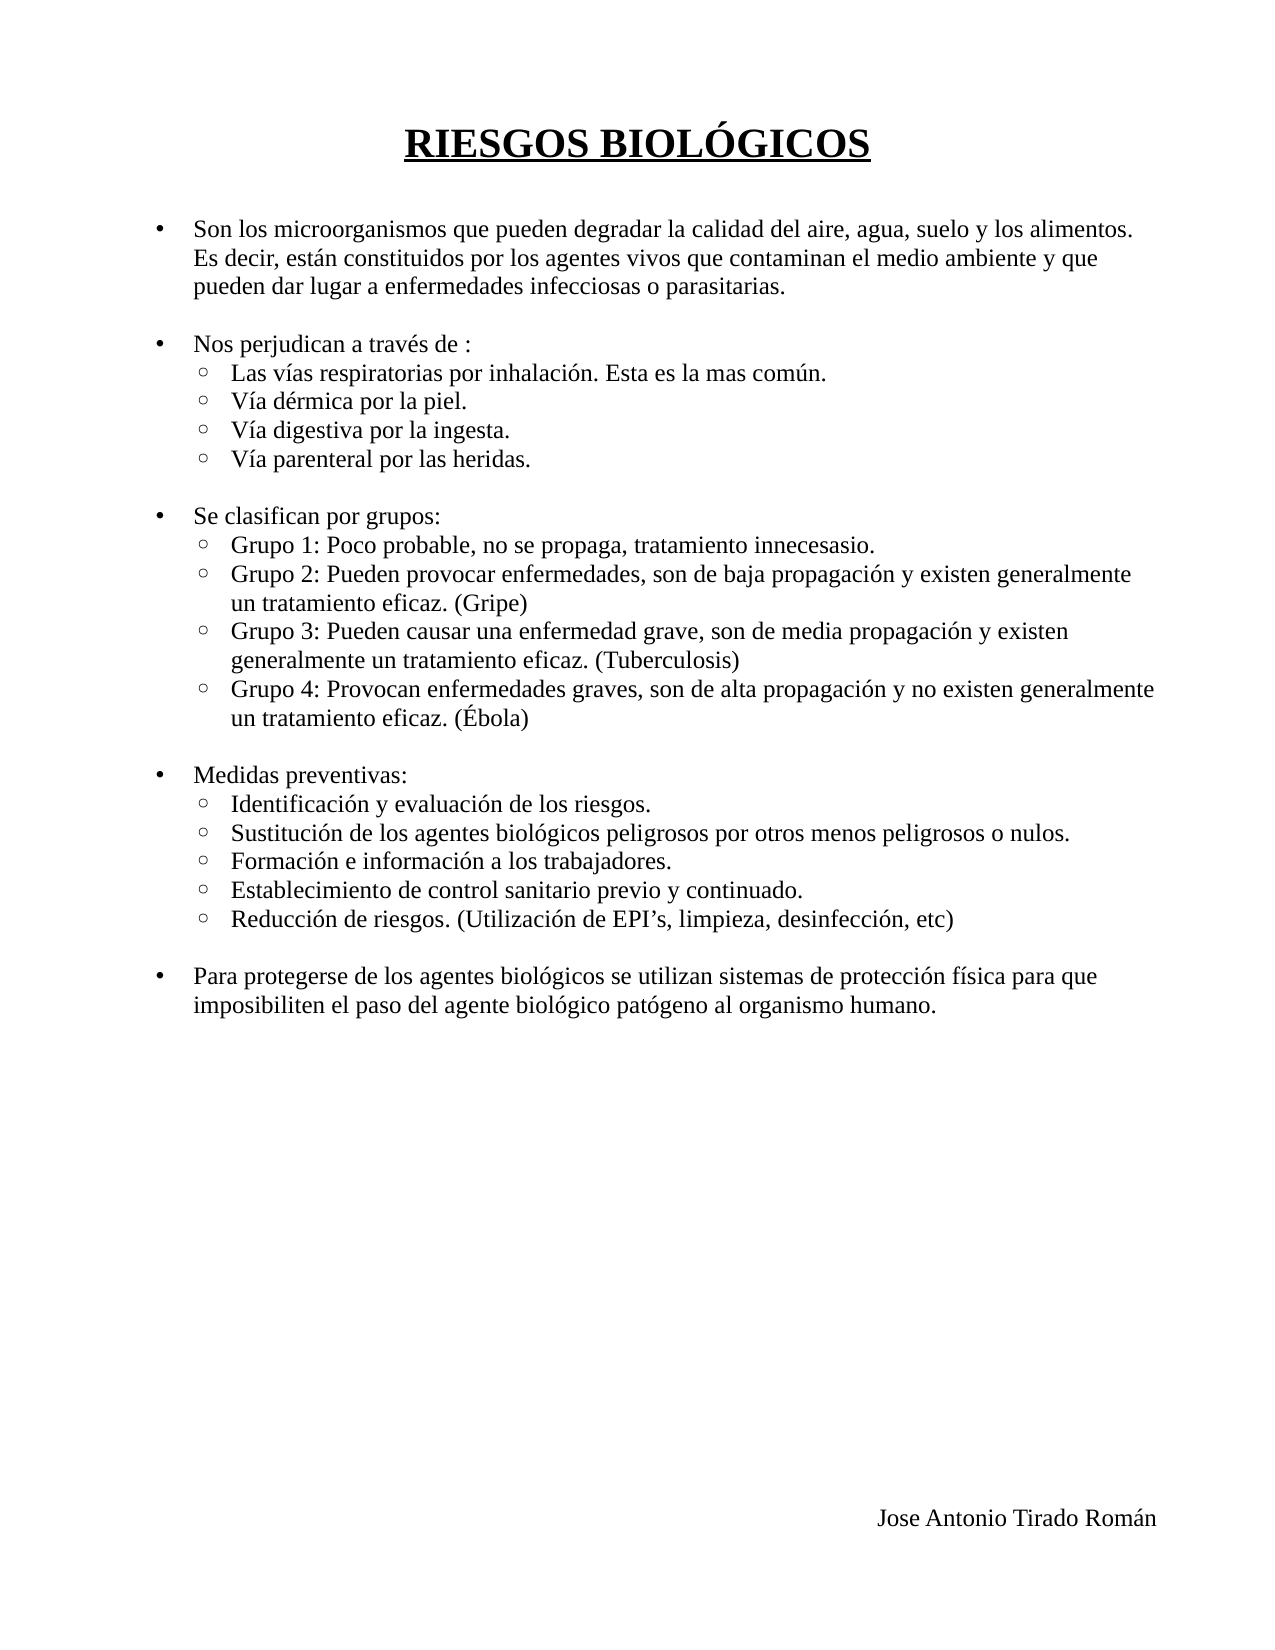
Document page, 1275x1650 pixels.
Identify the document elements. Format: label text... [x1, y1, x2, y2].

list Se clasifican por grupos: [156, 501, 1157, 530]
list Establecimiento de control sanitario previo y continuado. [193, 875, 1157, 904]
list Vía parenteral por las heridas. [193, 444, 1157, 473]
list Grupo 2: Pueden provocar enfermedades, son de baja propagación y existen generalmente un tratamiento eficaz. (Gripe) [193, 559, 1157, 616]
list Vía digestiva por la ingesta. [193, 415, 1157, 444]
list Reducción de riesgos. (Utilización de EPI’s, limpieza, desinfección, etc) [193, 904, 1157, 933]
text RIESGOS BIOLÓGICOS [118, 118, 1157, 166]
list Son los microorganismos que pueden degradar la calidad del aire, agua, suelo y los alimentos. Es decir, están constituidos por los agentes vivos que contaminan el medio ambiente y que pueden dar lugar a enfermedades infecciosas o parasitarias. [156, 214, 1157, 300]
list Grupo 1: Poco probable, no se propaga, tratamiento innecesasio. [193, 530, 1157, 559]
list Las vías respiratorias por inhalación. Esta es la mas común. [193, 358, 1157, 386]
list Sustitución de los agentes biológicos peligrosos por otros menos peligrosos o nulos. [193, 818, 1157, 846]
list Para protegerse de los agentes biológicos se utilizan sistemas de protección física para que imposibiliten el paso del agente biológico patógeno al organismo humano. [156, 961, 1157, 1019]
list Medidas preventivas: [156, 760, 1157, 789]
list Grupo 3: Pueden causar una enfermedad grave, son de media propagación y existen generalmente un tratamiento eficaz. (Tuberculosis) [193, 616, 1157, 674]
list Formación e información a los trabajadores. [193, 846, 1157, 875]
list Grupo 4: Provocan enfermedades graves, son de alta propagación y no existen generalmente un tratamiento eficaz. (Ébola) [193, 674, 1157, 731]
list Identificación y evaluación de los riesgos. [193, 789, 1157, 818]
list Nos perjudican a través de : [156, 329, 1157, 358]
list Vía dérmica por la piel. [193, 386, 1157, 415]
